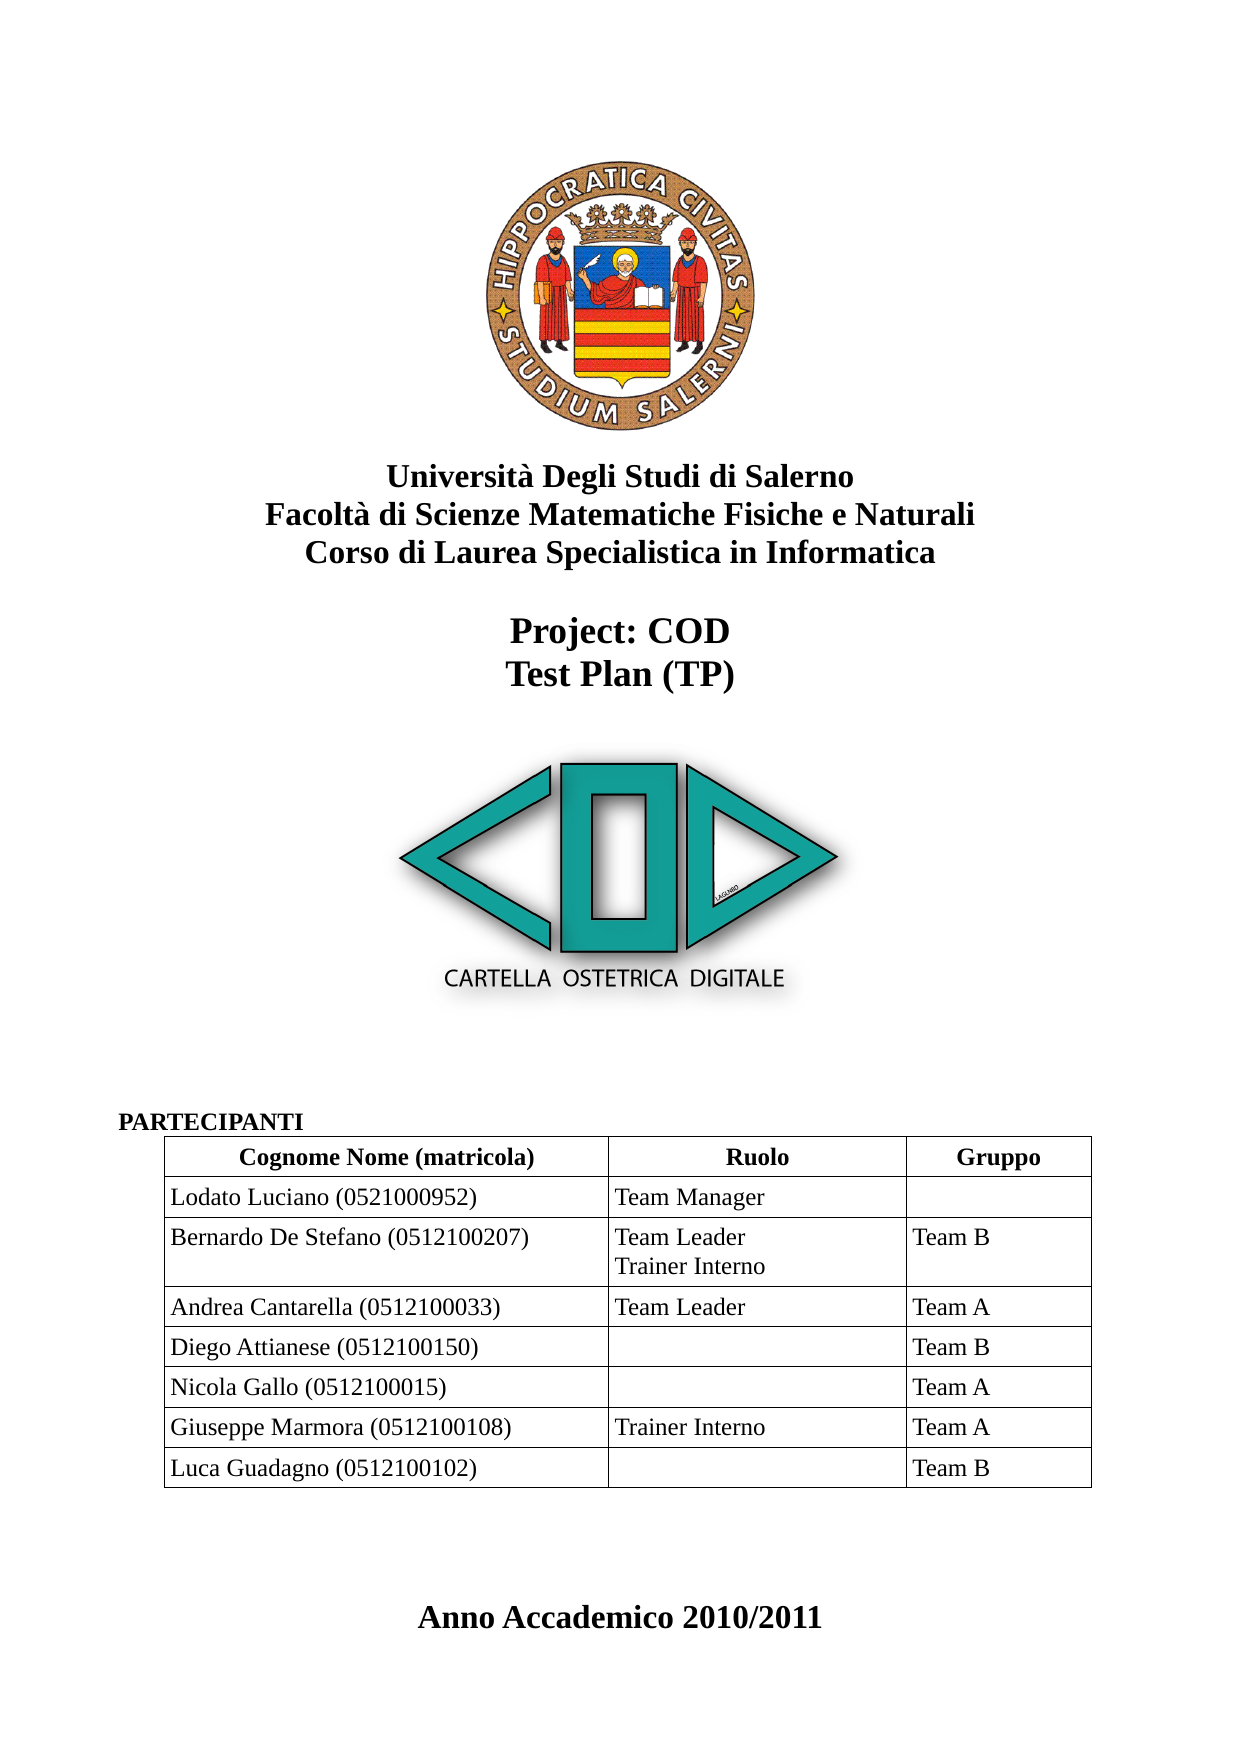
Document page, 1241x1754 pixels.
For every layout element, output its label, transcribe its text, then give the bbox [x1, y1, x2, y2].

table_cell Team A [907, 1287, 1091, 1326]
title Project: COD Test Plan (TP) [118, 608, 1122, 695]
table_cell Giuseppe Marmora (0512100108) [165, 1408, 608, 1447]
table_cell Bernardo De Stefano (0512100207) [165, 1218, 608, 1286]
table_cell Trainer Interno [609, 1408, 906, 1447]
table_cell Diego Attianese (0512100150) [165, 1327, 608, 1366]
text PARTECIPANTI [118, 1107, 1122, 1136]
picture [485, 161, 755, 431]
picture [364, 737, 876, 1034]
title Università Degli Studi di Salerno Facoltà di Scienze Matematiche Fisiche e Naturali Corso di Laurea Specialistica in Informatica [118, 456, 1122, 571]
table_header Gruppo [907, 1137, 1091, 1176]
table_header Ruolo [609, 1137, 906, 1176]
table_cell Team B [907, 1448, 1091, 1487]
table_cell Team Manager [609, 1177, 906, 1217]
table_cell [609, 1448, 906, 1487]
table_header Cognome Nome (matricola) [165, 1137, 608, 1176]
table_cell Andrea Cantarella (0512100033) [165, 1287, 608, 1326]
table_cell [907, 1177, 1091, 1217]
table_cell Nicola Gallo (0512100015) [165, 1367, 608, 1407]
table_cell Lodato Luciano (0521000952) [165, 1177, 608, 1217]
table_cell Team A [907, 1367, 1091, 1407]
table_cell Luca Guadagno (0512100102) [165, 1448, 608, 1487]
table_cell Team Leader Trainer Interno [609, 1218, 906, 1286]
table_cell Team A [907, 1408, 1091, 1447]
table_cell Team B [907, 1327, 1091, 1366]
table_cell [609, 1327, 906, 1366]
table_cell [609, 1367, 906, 1407]
table_cell Team Leader [609, 1287, 906, 1326]
table_cell Team B [907, 1218, 1091, 1286]
